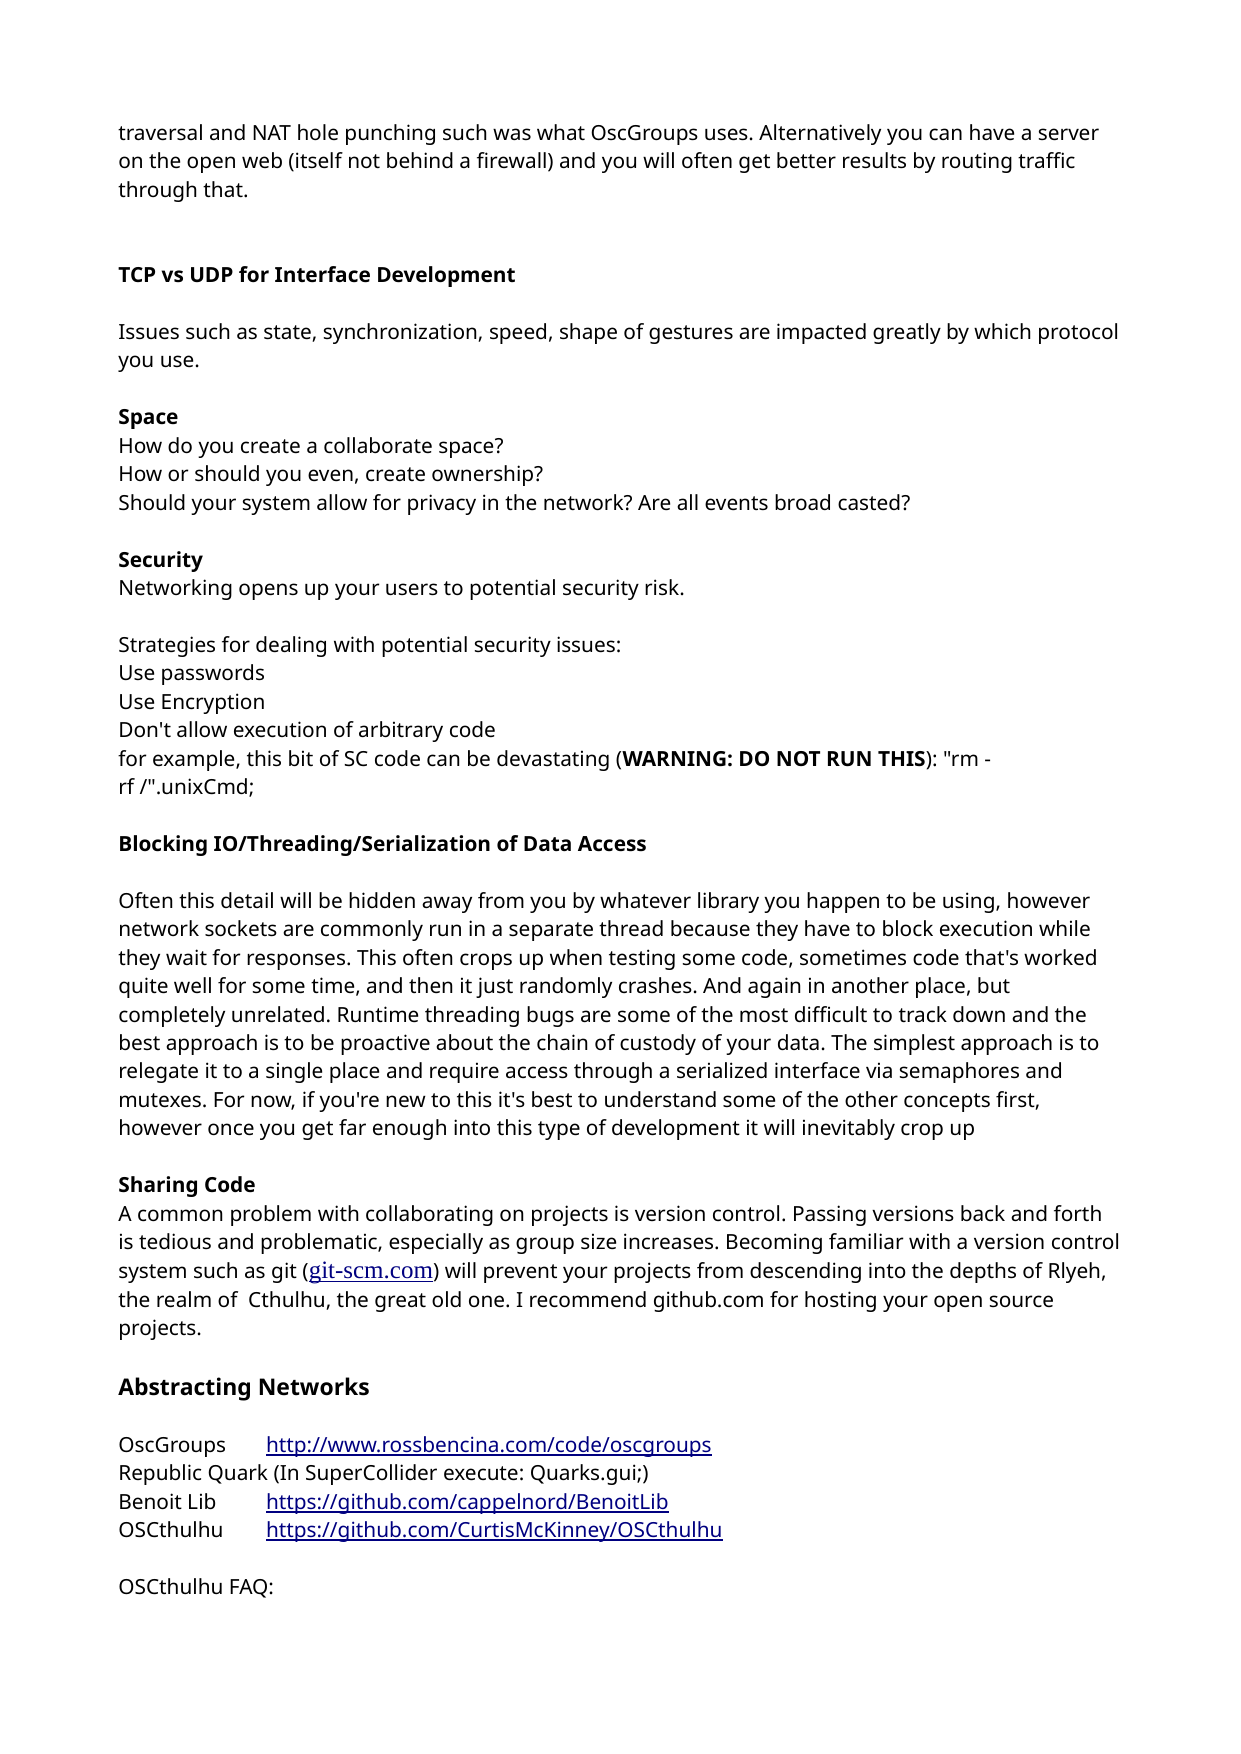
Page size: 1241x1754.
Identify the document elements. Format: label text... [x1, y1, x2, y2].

text Blocking IO/Threading/Serialization of Data Access [118, 829, 1122, 857]
text How or should you even, create ownership? [118, 459, 1122, 488]
text Use passwords [118, 658, 1122, 687]
text Use Encryption [118, 687, 1122, 715]
text Don't allow execution of arbitrary code [118, 715, 1122, 744]
text A common problem with collaborating on projects is version control. Passing versions back and forth is tedious and problematic, especially as group size increases. Becoming familiar with a version control system such as git (git-scm.com) will prevent your projects from descending into the depths of Rlyeh, the realm of Cthulhu, the great old one. I recommend github.com for hosting your open source projects. [118, 1199, 1122, 1342]
text Networking opens up your users to potential security risk. [118, 573, 1122, 602]
text Strategies for dealing with potential security issues: [118, 630, 1122, 658]
text traversal and NAT hole punching such was what OscGroups uses. Alternatively you can have a server on the open web (itself not behind a firewall) and you will often get better results by routing traffic through that. [118, 118, 1122, 203]
text OSCthulhu FAQ: [118, 1572, 1122, 1601]
text Issues such as state, synchronization, speed, shape of gestures are impacted greatly by which protocol you use. [118, 317, 1122, 374]
text Space [118, 402, 1122, 431]
text OSCthulhu https://github.com/CurtisMcKinney/OSCthulhu [118, 1515, 1122, 1544]
text Security [118, 545, 1122, 573]
text OscGroups http://www.rossbencina.com/code/oscgroups [118, 1430, 1122, 1458]
text Benoit Lib https://github.com/cappelnord/BenoitLib [118, 1487, 1122, 1515]
text TCP vs UDP for Interface Development [118, 260, 1122, 289]
text for example, this bit of SC code can be devastating (WARNING: DO NOT RUN THIS): "rm -rf /".unixCmd; [118, 744, 1122, 801]
text How do you create a collaborate space? [118, 431, 1122, 459]
text Abstracting Networks [118, 1370, 1122, 1402]
text Sharing Code [118, 1170, 1122, 1199]
text Should your system allow for privacy in the network? Are all events broad casted? [118, 488, 1122, 516]
text Republic Quark (In SuperCollider execute: Quarks.gui;) [118, 1458, 1122, 1487]
text Often this detail will be hidden away from you by whatever library you happen to be using, however network sockets are commonly run in a separate thread because they have to block execution while they wait for responses. This often crops up when testing some code, sometimes code that's worked quite well for some time, and then it just randomly crashes. And again in another place, but completely unrelated. Runtime threading bugs are some of the most difficult to track down and the best approach is to be proactive about the chain of custody of your data. The simplest approach is to relegate it to a single place and require access through a serialized interface via semaphores and mutexes. For now, if you're new to this it's best to understand some of the other concepts first, however once you get far enough into this type of development it will inevitably crop up [118, 886, 1122, 1142]
